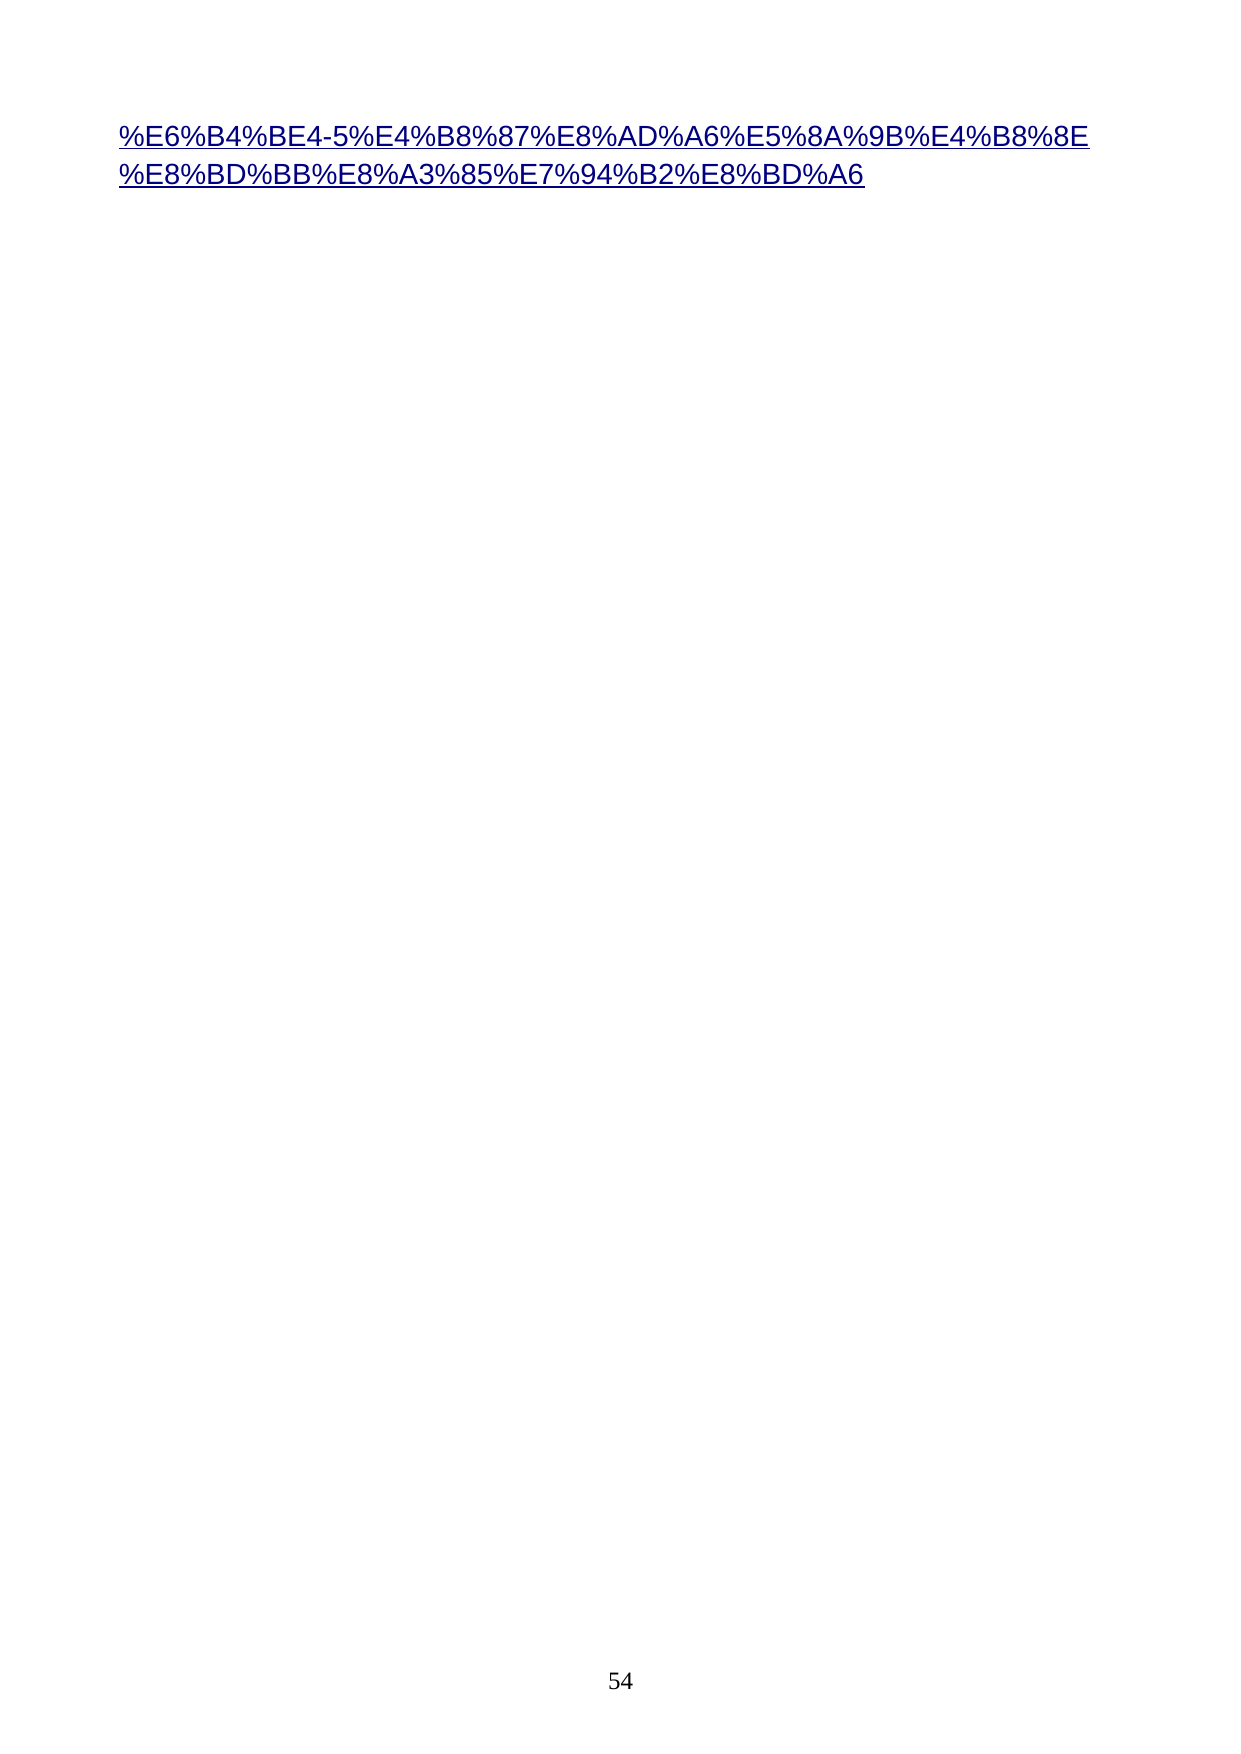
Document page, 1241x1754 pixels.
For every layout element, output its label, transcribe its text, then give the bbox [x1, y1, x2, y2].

text %E6%B4%BE4-5%E4%B8%87%E8%AD%A6%E5%8A%9B%E4%B8%8E%E8%BD%BB%E8%A3%85%E7%94%B2%E8%BD%A6 [118, 118, 1122, 191]
